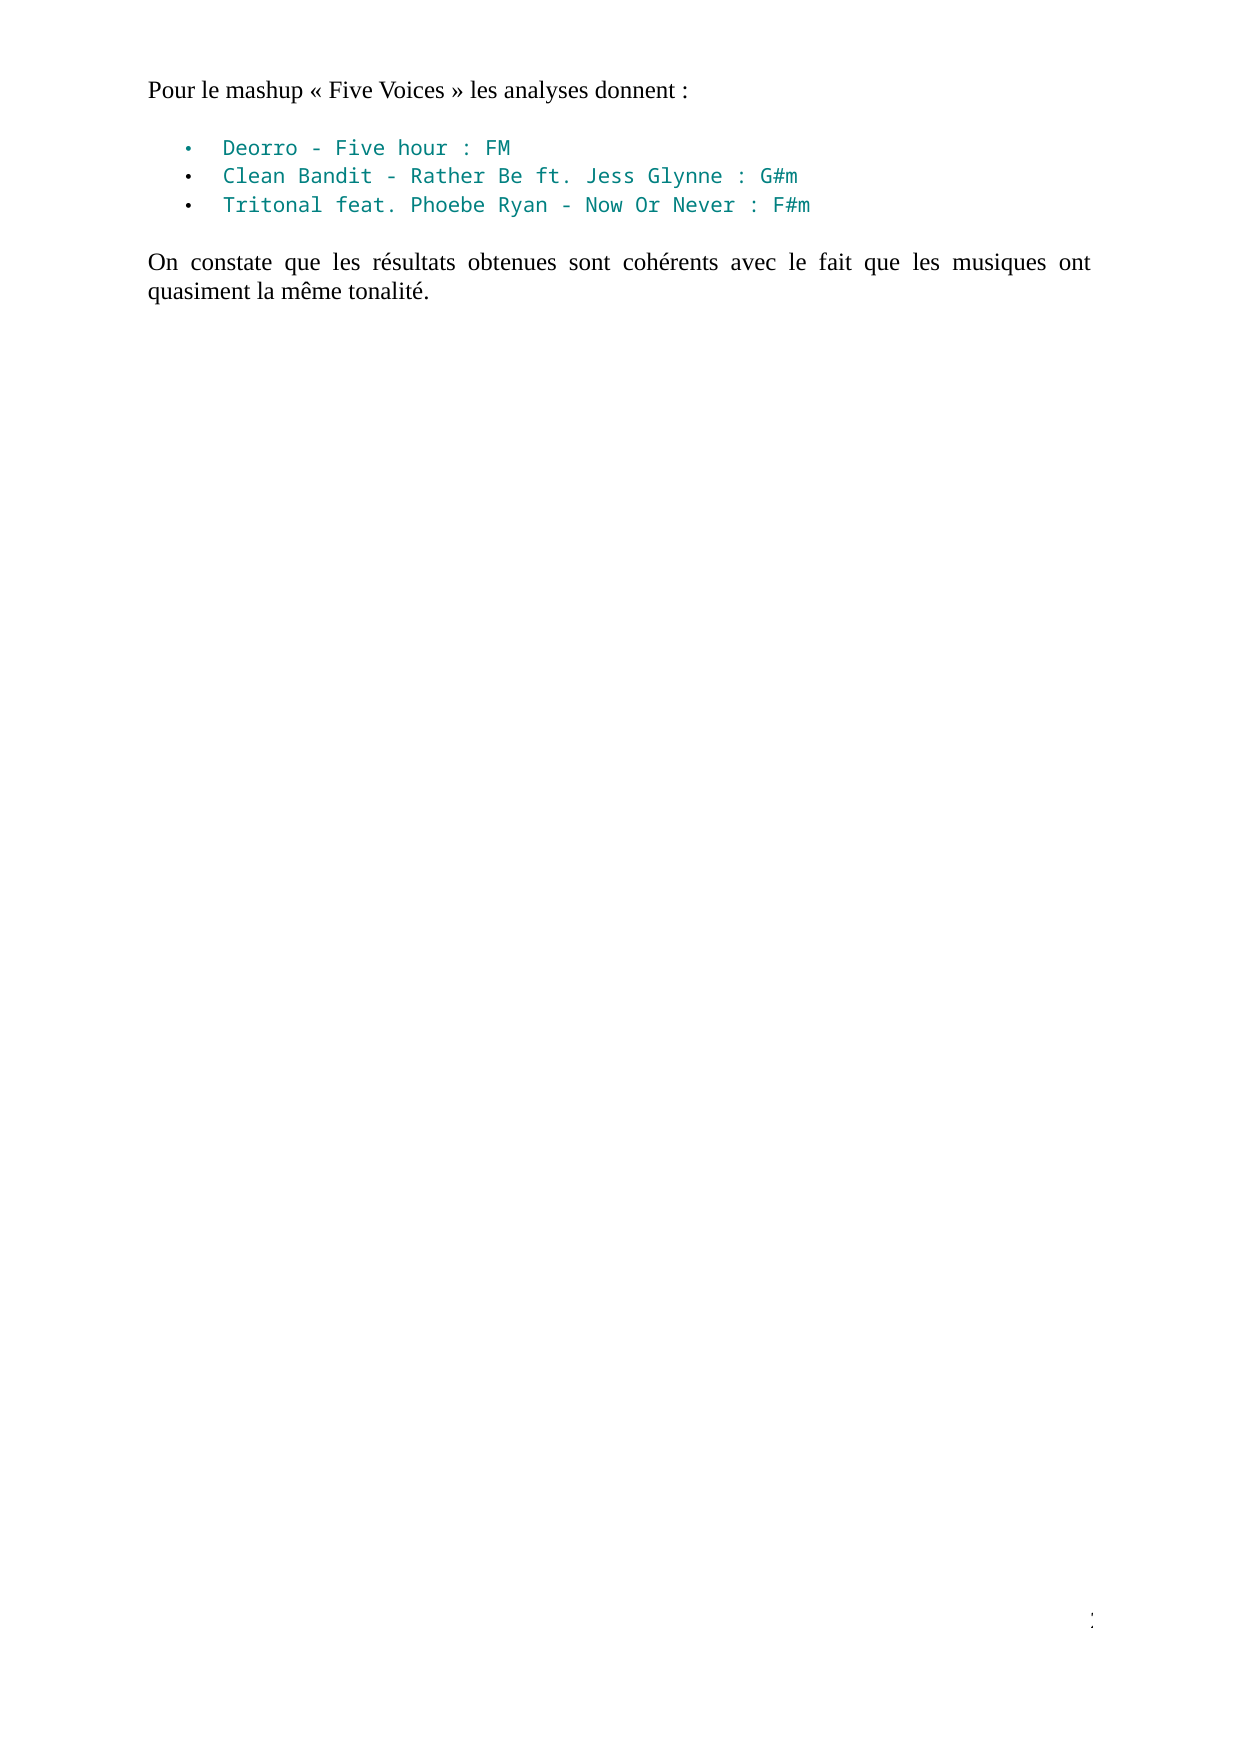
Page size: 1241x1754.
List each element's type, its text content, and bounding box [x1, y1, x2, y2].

list Tritonal feat. Phoebe Ryan - Now Or Never : F#m [185, 190, 1092, 218]
text Pour le mashup « Five Voices » les analyses donnent : [148, 75, 1092, 104]
list Deorro - Five hour : FM [185, 133, 1092, 161]
text On constate que les résultats obtenues sont cohérents avec le fait que les musiques ont quasiment la même tonalité. [148, 247, 1092, 305]
list Clean Bandit - Rather Be ft. Jess Glynne : G#m [185, 161, 1092, 190]
